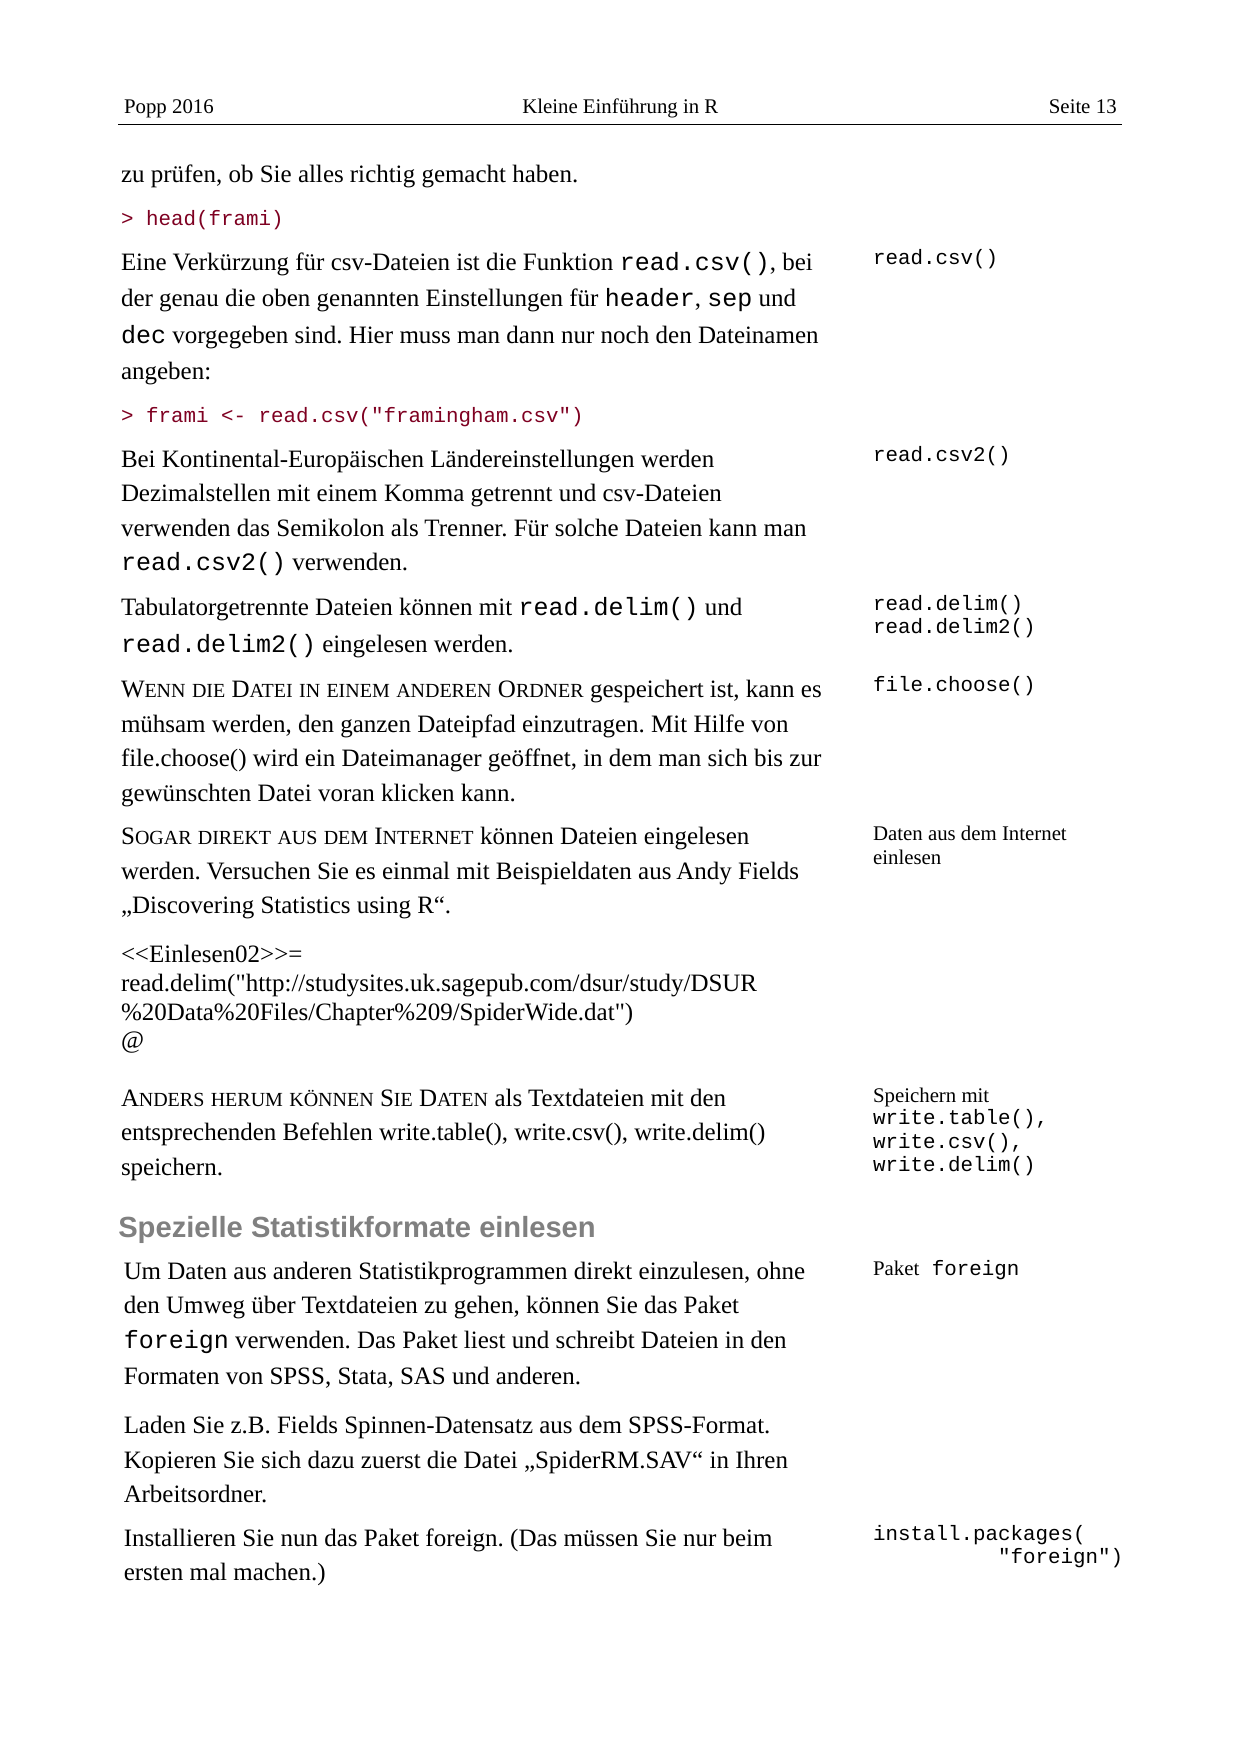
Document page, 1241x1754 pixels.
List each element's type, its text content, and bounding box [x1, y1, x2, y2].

table_cell read.csv() [855, 247, 1123, 444]
table_cell read.delim() read.delim2() [855, 593, 1123, 674]
table_header [855, 159, 1123, 247]
table_cell read.csv2() [855, 444, 1123, 592]
subtitle Spezielle Statistikformate einlesen [118, 1210, 1122, 1243]
table_header Um Daten aus anderen Statistikprogrammen direkt einzulesen, ohne den Umweg über Textdateien zu gehen, können Sie das Paket foreign verwenden. Das Paket liest und schreibt Dateien in den Formaten von SPSS, Stata, SAS und anderen. Laden Sie z.B. Fields Spinnen-Datensatz aus dem SPSS-Format. Kopieren Sie sich dazu zuerst die Datei „SpiderRM.SAV“ in Ihren Arbeitsordner. [124, 1256, 855, 1523]
table_cell Wenn die Datei in einem anderen Ordner gespeichert ist, kann es mühsam werden, den ganzen Dateipfad einzutragen. Mit Hilfe von file.choose() wird ein Dateimanager geöffnet, in dem man sich bis zur gewünschten Datei voran klicken kann. [121, 675, 855, 821]
table_header zu prüfen, ob Sie alles richtig gemacht haben. > head(frami) [121, 159, 855, 247]
table_cell Anders herum können Sie Daten als Textdateien mit den entsprechenden Befehlen write.table(), write.csv(), write.delim() speichern. [121, 1083, 855, 1195]
table_cell Installieren Sie nun das Paket foreign. (Das müssen Sie nur beim ersten mal machen.) [124, 1523, 855, 1601]
table_cell file.choose() [855, 675, 1123, 821]
table_cell install.packages( "foreign") [855, 1523, 1123, 1601]
table_cell Bei Kontinental-Europäischen Ländereinstellungen werden Dezimalstellen mit einem Komma getrennt und csv-Dateien verwenden das Semikolon als Trenner. Für solche Dateien kann man read.csv2() verwenden. [121, 444, 855, 592]
table_cell Tabulatorgetrennte Dateien können mit read.delim() und read.delim2() eingelesen werden. [121, 593, 855, 674]
table_cell Daten aus dem Internet einlesen [855, 821, 1123, 1083]
table_cell Speichern mit write.table(), write.csv(), write.delim() [855, 1083, 1123, 1195]
table_header Paket foreign [855, 1256, 1123, 1523]
table_cell Eine Verkürzung für csv-Dateien ist die Funktion read.csv(), bei der genau die oben genannten Einstellungen für header, sep und dec vorgegeben sind. Hier muss man dann nur noch den Dateinamen angeben: > frami <- read.csv("framingham.csv") [121, 247, 855, 444]
table_cell Sogar direkt aus dem Internet können Dateien eingelesen werden. Versuchen Sie es einmal mit Beispieldaten aus Andy Fields „Discovering Statistics using R“. <<Einlesen02>>= read.delim("http://studysites.uk.sagepub.com/dsur/study/DSUR%20Data%20Files/Chapter%209/SpiderWide.dat") @ [121, 821, 855, 1083]
